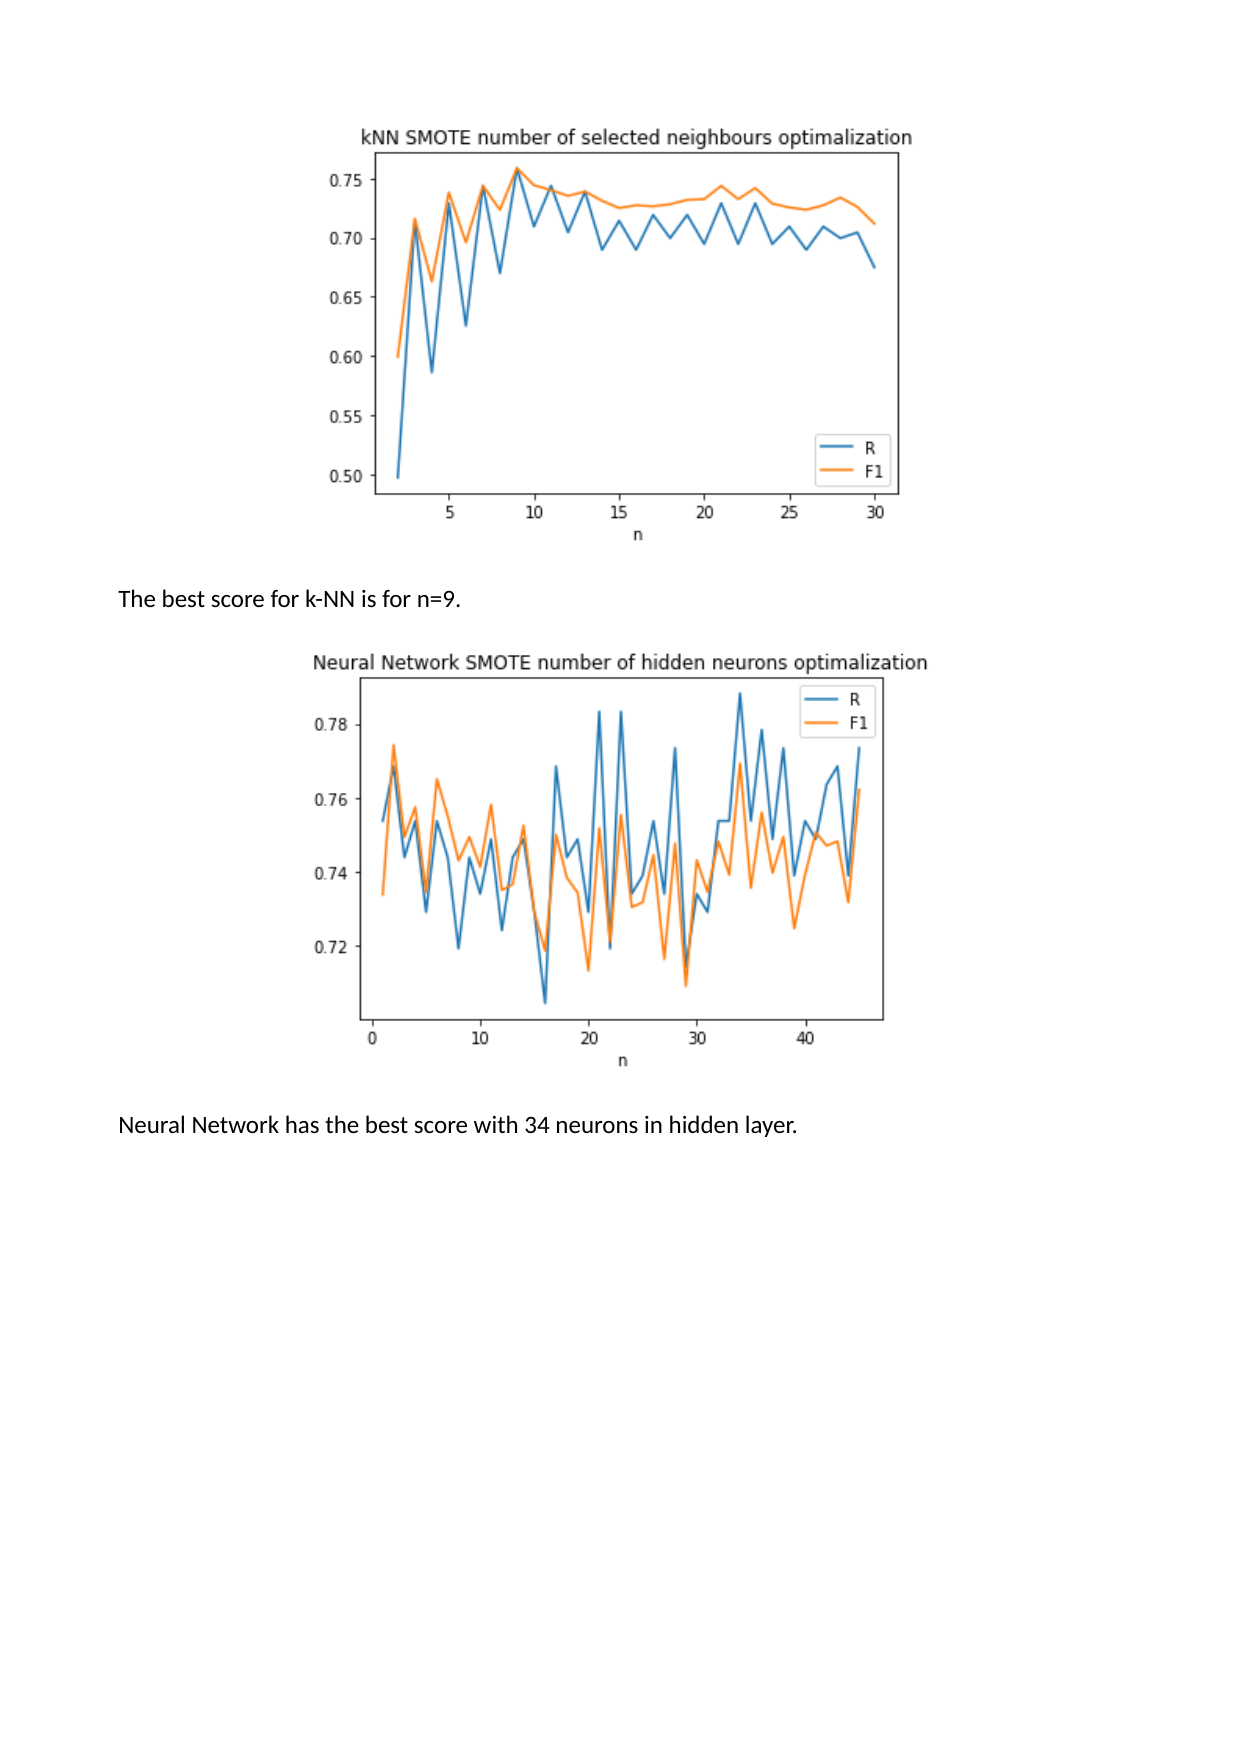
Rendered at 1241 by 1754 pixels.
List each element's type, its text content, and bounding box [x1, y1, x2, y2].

picture [302, 644, 939, 1079]
picture [317, 118, 923, 553]
text Neural Network has the best score with 34 neurons in hidden layer. [118, 1109, 1122, 1139]
text The best score for k-NN is for n=9. [118, 583, 1122, 613]
